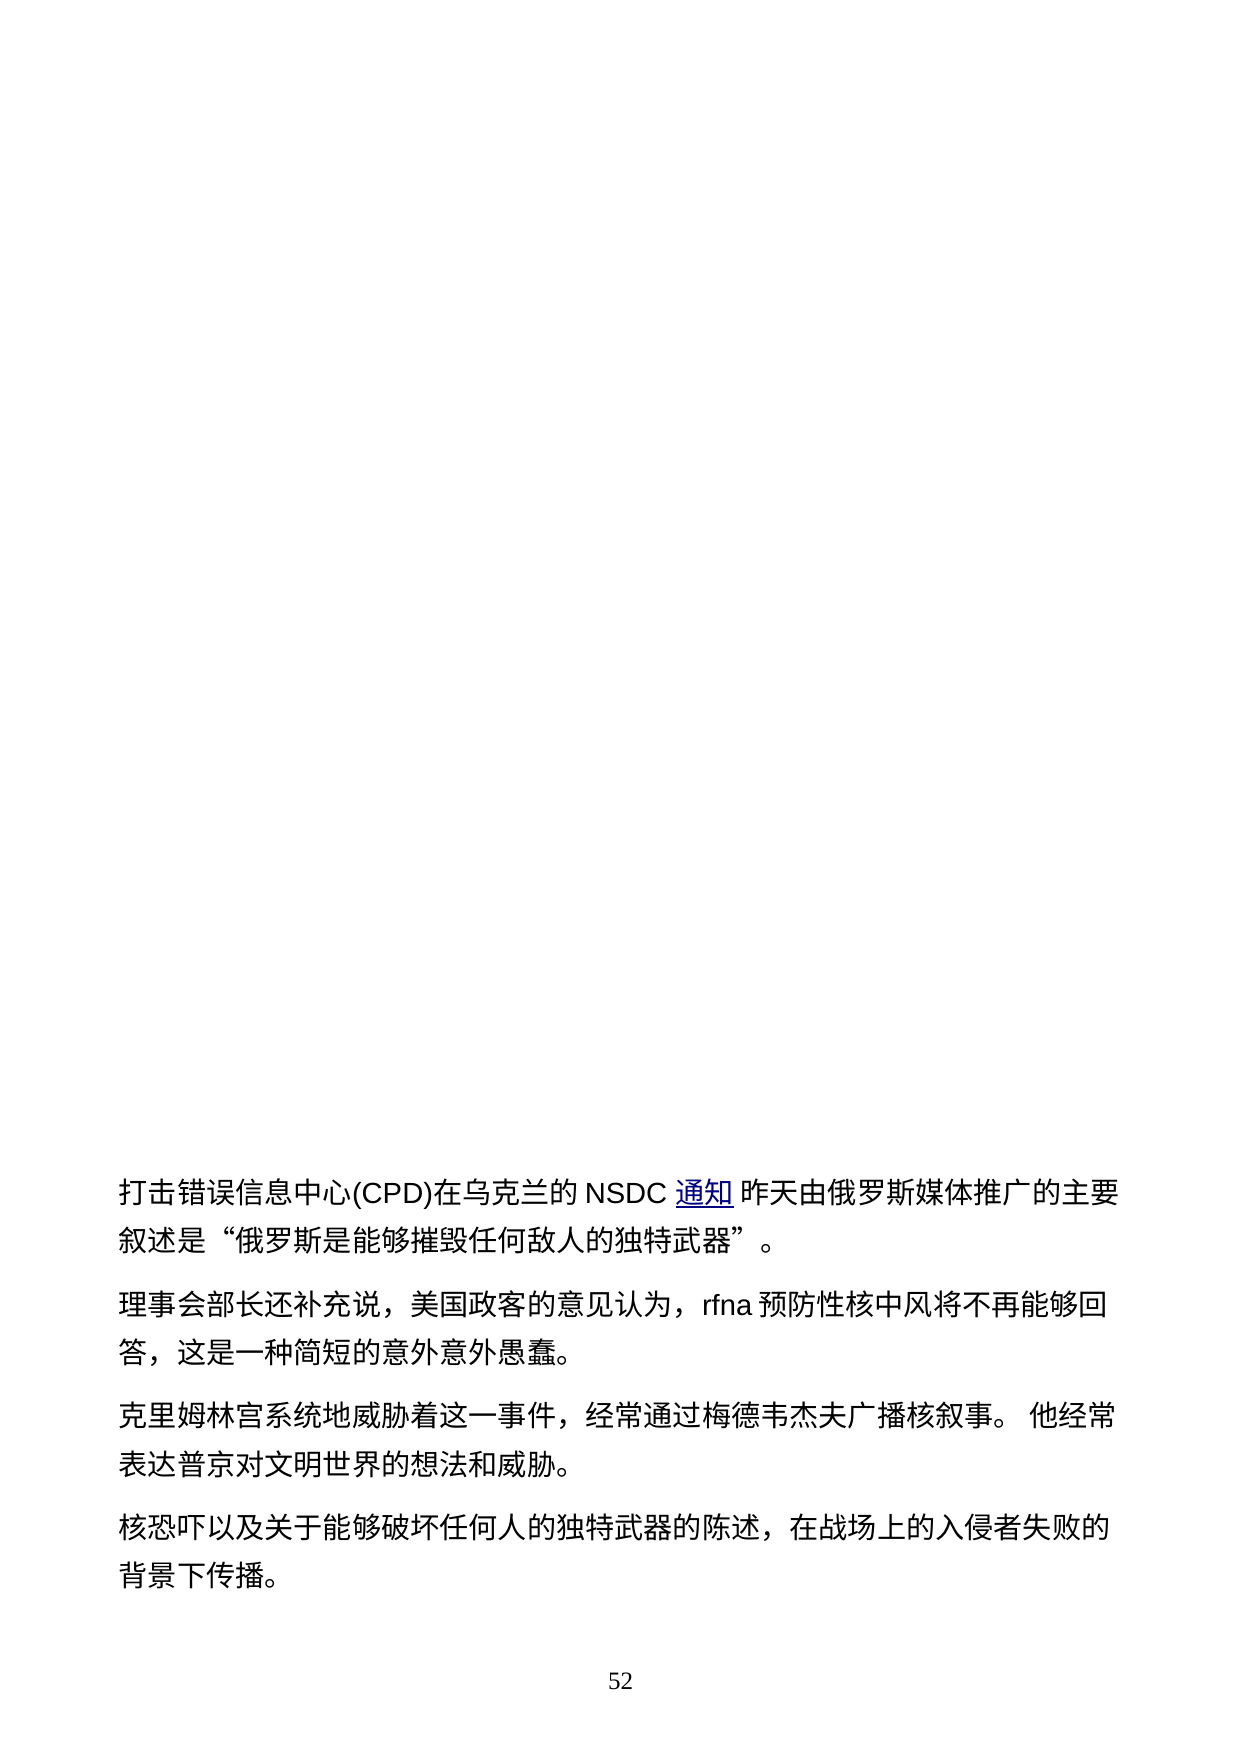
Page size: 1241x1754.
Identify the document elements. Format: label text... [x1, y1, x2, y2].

text 克里姆林宫系统地威胁着这一事件，经常通过梅德韦杰夫广播核叙事。 他经常表达普京对文明世界的想法和威胁。 [118, 1393, 1122, 1484]
text 理事会部长还补充说，美国政客的意见认为，rfna预防性核中风将不再能够回答，这是一种简短的意外意外愚蠢。 [118, 1281, 1122, 1372]
text 打击错误信息中心(CPD)在乌克兰的NSDC 通知 昨天由俄罗斯媒体推广的主要叙述是“俄罗斯是能够摧毁任何敌人的独特武器”。 [118, 118, 1122, 1260]
text 核恐吓以及关于能够破坏任何人的独特武器的陈述，在战场上的入侵者失败的背景下传播。 [118, 1504, 1122, 1595]
